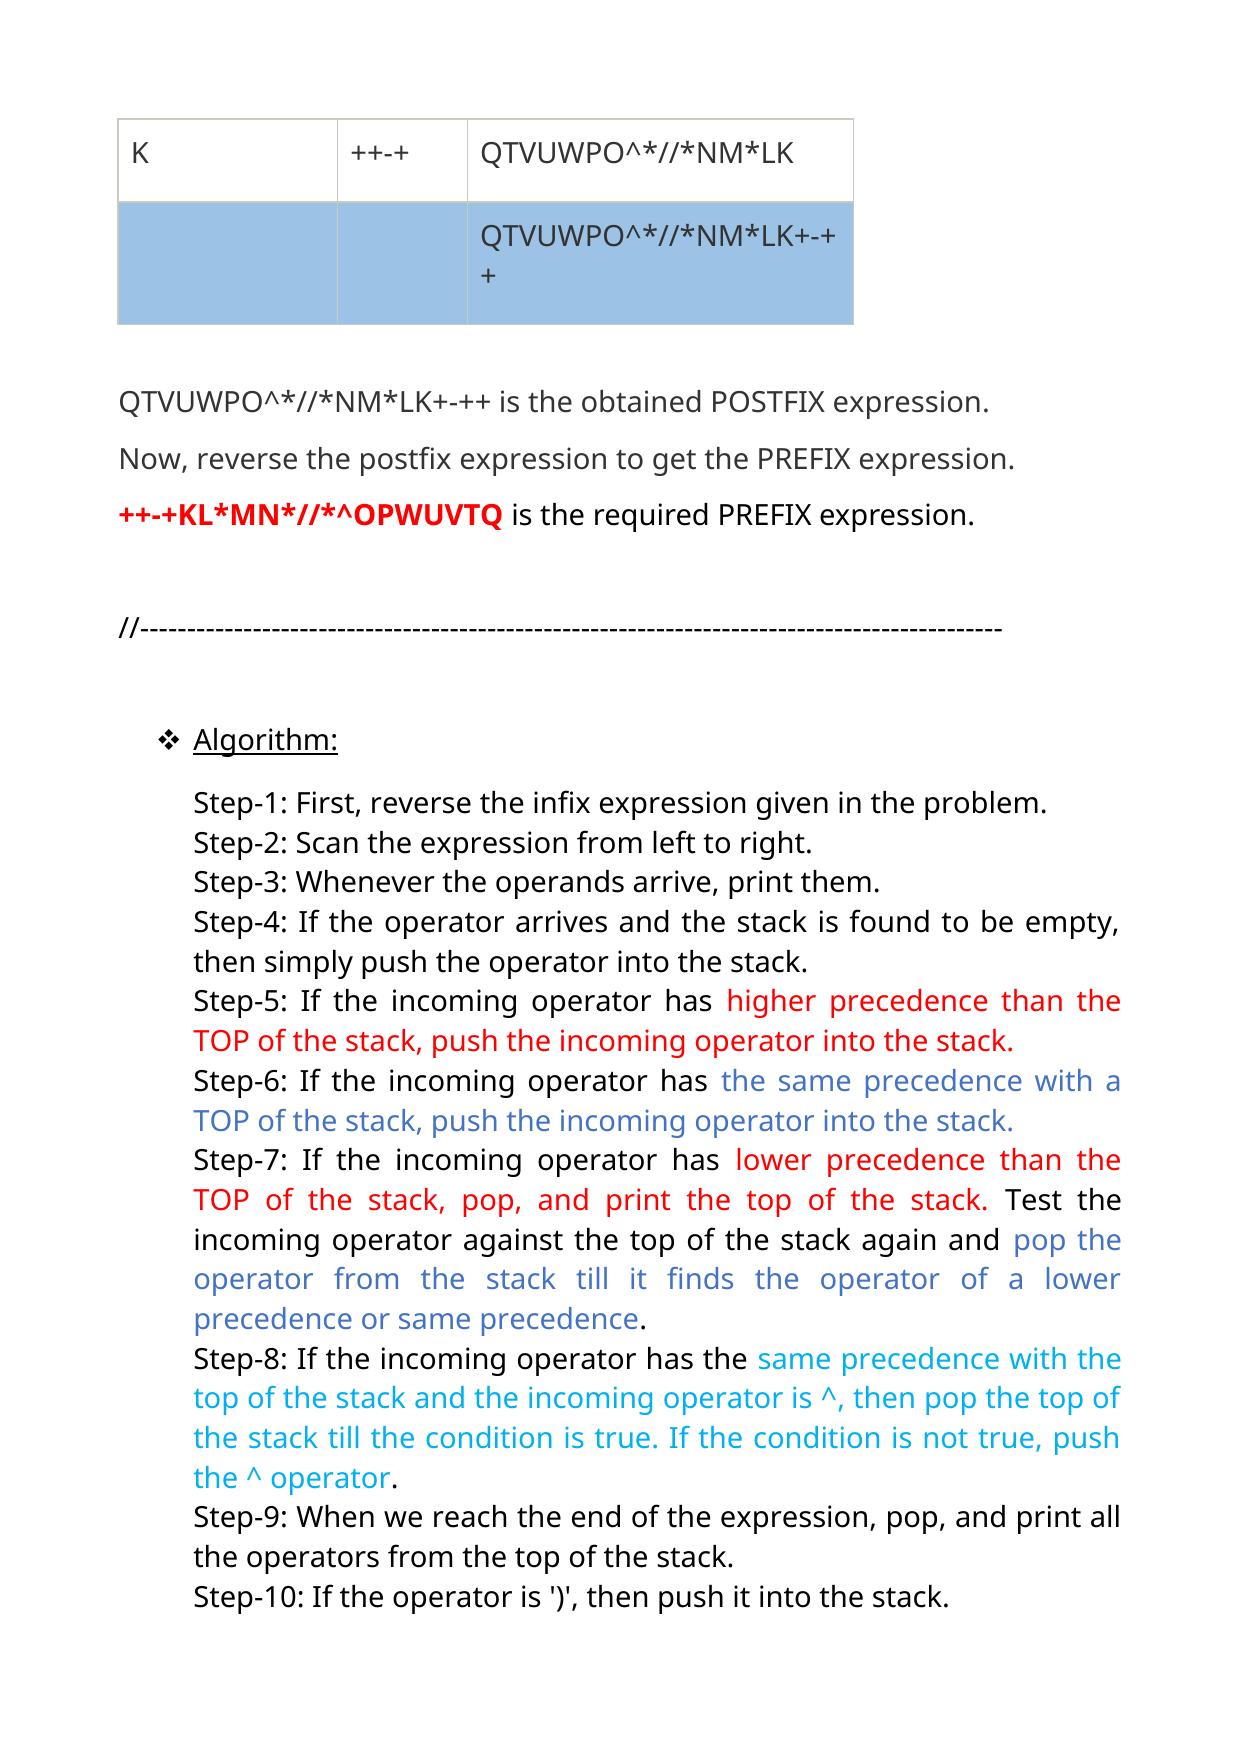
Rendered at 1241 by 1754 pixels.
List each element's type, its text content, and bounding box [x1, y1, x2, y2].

table_cell ++-+ [338, 120, 467, 201]
text Step-9: When we reach the end of the expression, pop, and print all the operators from the top of the stack. [193, 1497, 1122, 1576]
text //-------------------------------------------------------------------------------------------- [118, 607, 1122, 647]
text Step-5: If the incoming operator has higher precedence than the TOP of the stack, push the incoming operator into the stack. [193, 981, 1122, 1060]
text Step-8: If the incoming operator has the same precedence with the top of the stack and the incoming operator is ^, then pop the top of the stack till the condition is true. If the condition is not true, push the ^ operator. [193, 1338, 1122, 1497]
table_cell QTVUWPO^*//*NM*LK+-++ [468, 203, 853, 324]
text Step-3: Whenever the operands arrive, print them. [193, 862, 1122, 901]
table_cell QTVUWPO^*//*NM*LK [468, 120, 853, 201]
text Step-1: First, reverse the infix expression given in the problem. [193, 782, 1122, 822]
table_cell [119, 203, 337, 324]
table_cell [338, 203, 467, 324]
text ++-+KL*MN*//*^OPWUVTQ is the required PREFIX expression. [118, 494, 1122, 534]
list Algorithm: [156, 720, 1122, 759]
text QTVUWPO^*//*NM*LK+-++ is the obtained POSTFIX expression. [118, 382, 1122, 421]
text Step-4: If the operator arrives and the stack is found to be empty, then simply push the operator into the stack. [193, 901, 1122, 981]
text Step-6: If the incoming operator has the same precedence with a TOP of the stack, push the incoming operator into the stack. [193, 1060, 1122, 1139]
text Step-2: Scan the expression from left to right. [193, 822, 1122, 862]
table_cell K [119, 120, 337, 201]
text Now, reverse the postfix expression to get the PREFIX expression. [118, 438, 1122, 478]
text Step-7: If the incoming operator has lower precedence than the TOP of the stack, pop, and print the top of the stack. Test the incoming operator against the top of the stack again and pop the operator from the stack till it finds the operator of a lower precedence or same precedence. [193, 1139, 1122, 1338]
text Step-10: If the operator is ')', then push it into the stack. [193, 1576, 1122, 1616]
